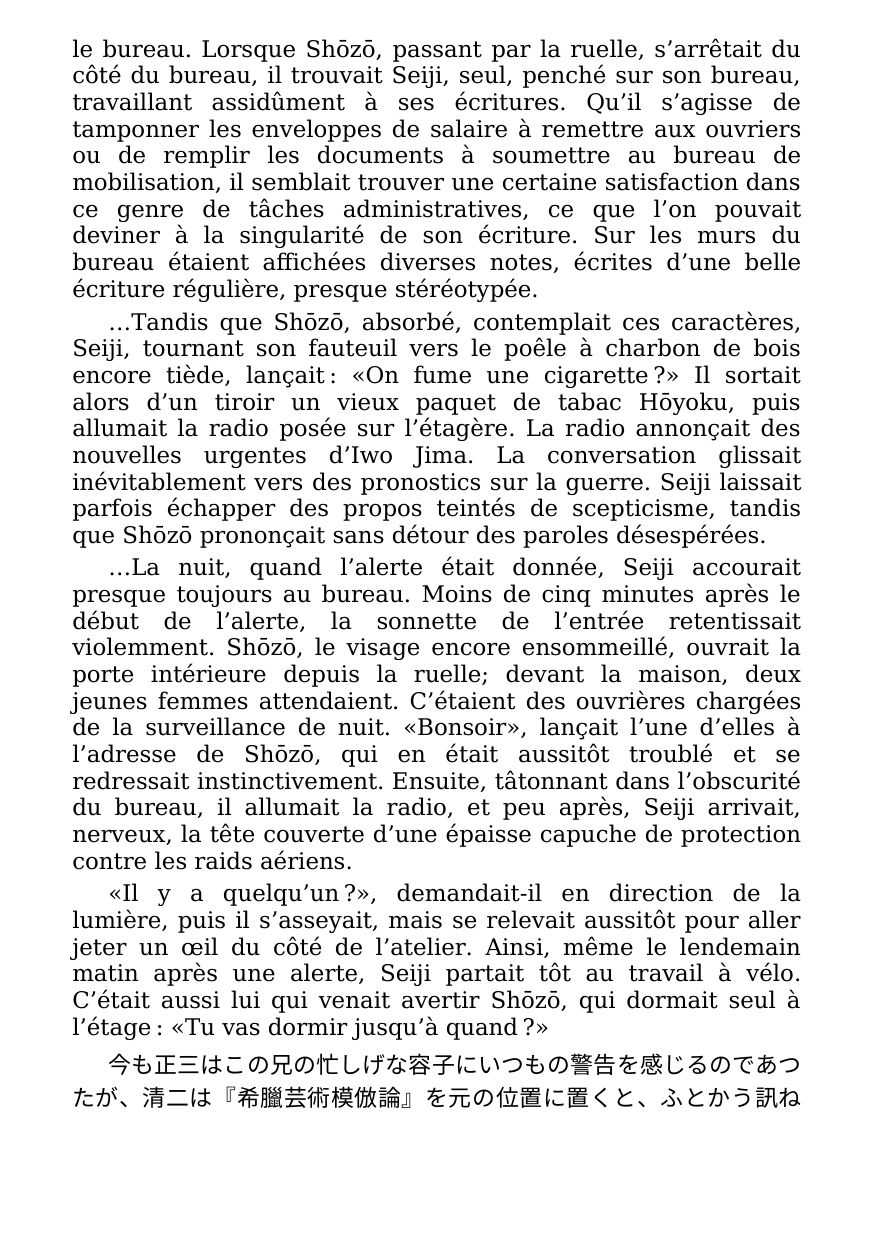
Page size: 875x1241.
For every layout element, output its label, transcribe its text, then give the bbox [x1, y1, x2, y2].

text …La nuit, quand l’alerte était donnée, Seiji accourait presque toujours au bureau. Moins de cinq minutes après le début de l’alerte, la sonnette de l’entrée retentissait violemment. Shōzō, le visage encore ensommeillé, ouvrait la porte intérieure depuis la ruelle; devant la maison, deux jeunes femmes attendaient. C’étaient des ouvrières chargées de la surveillance de nuit. «Bonsoir», lançait l’une d’elles à l’adresse de Shōzō, qui en était aussitôt troublé et se redressait instinctivement. Ensuite, tâtonnant dans l’obscurité du bureau, il allumait la radio, et peu après, Seiji arrivait, nerveux, la tête couverte d’une épaisse capuche de protection contre les raids aériens. [72, 554, 802, 874]
text «Il y a quelqu’un ?», demandait-il en direction de la lumière, puis il s’asseyait, mais se relevait aussitôt pour aller jeter un œil du côté de l’atelier. Ainsi, même le lendemain matin après une alerte, Seiji partait tôt au travail à vélo. C’était aussi lui qui venait avertir Shōzō, qui dormait seul à l’étage : «Tu vas dormir jusqu’à quand ?» [72, 881, 802, 1041]
text le bureau. Lorsque Shōzō, passant par la ruelle, s’arrêtait du côté du bureau, il trouvait Seiji, seul, penché sur son bureau, travaillant assidûment à ses écritures. Qu’il s’agisse de tamponner les enveloppes de salaire à remettre aux ouvriers ou de remplir les documents à soumettre au bureau de mobilisation, il semblait trouver une certaine satisfaction dans ce genre de tâches administratives, ce que l’on pouvait deviner à la singularité de son écriture. Sur les murs du bureau étaient affichées diverses notes, écrites d’une belle écriture régulière, presque stéréotypée. [72, 36, 802, 303]
text 今も正三はこの兄の忙しげな容子にいつもの警告を感じるのであつたが、清二は『希臘芸術模倣論』を元の位置に置くと、ふとかう訊ね [72, 1046, 802, 1113]
text …Tandis que Shōzō, absorbé, contemplait ces caractères, Seiji, tournant son fauteuil vers le poêle à charbon de bois encore tiède, lançait : «On fume une cigarette ?» Il sortait alors d’un tiroir un vieux paquet de tabac Hōyoku, puis allumait la radio posée sur l’étagère. La radio annonçait des nouvelles urgentes d’Iwo Jima. La conversation glissait inévitablement vers des pronostics sur la guerre. Seiji laissait parfois échapper des propos teintés de scepticisme, tandis que Shōzō prononçait sans détour des paroles désespérées. [72, 309, 802, 549]
